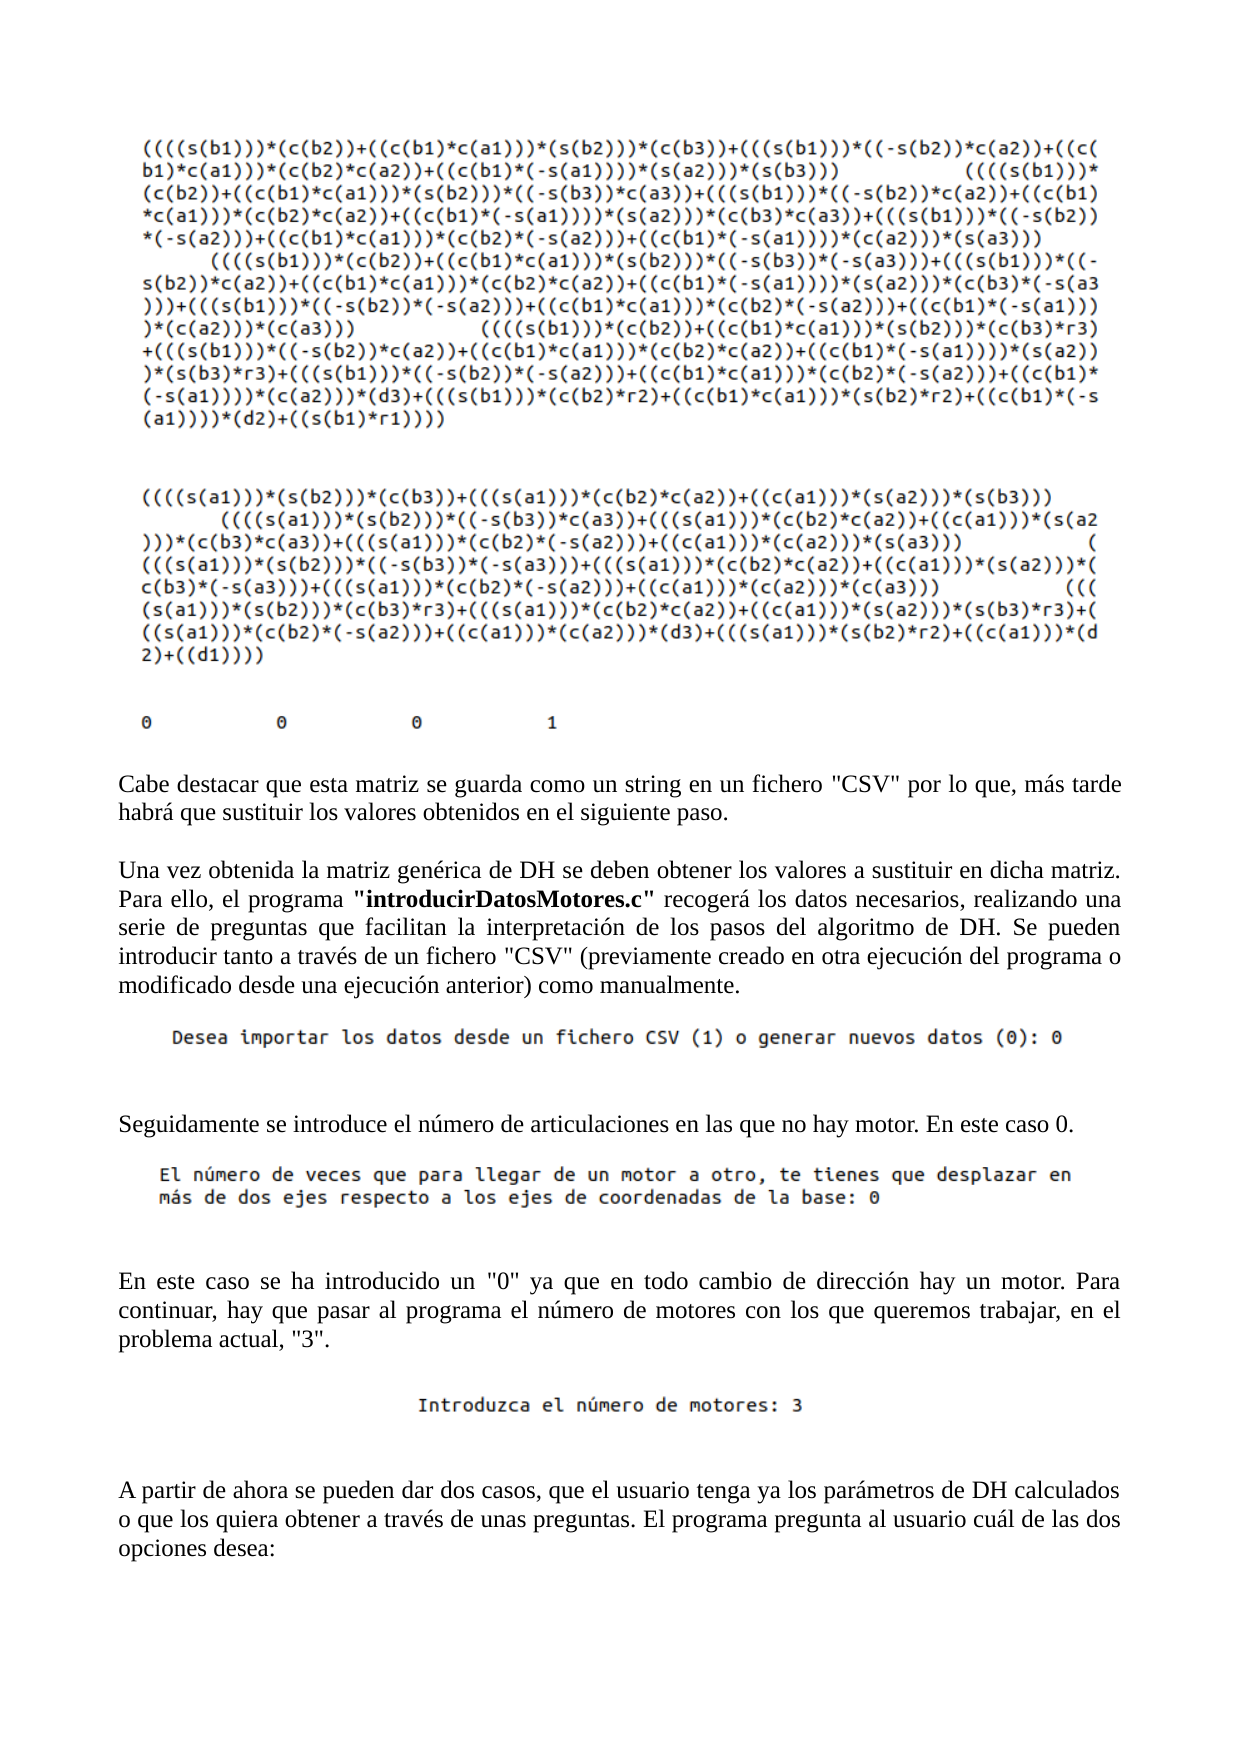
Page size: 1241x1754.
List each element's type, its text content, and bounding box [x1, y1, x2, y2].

text A partir de ahora se pueden dar dos casos, que el usuario tenga ya los parámetros de DH calculados o que los quiera obtener a través de unas preguntas. El programa pregunta al usuario cuál de las dos opciones desea: [118, 1475, 1122, 1562]
text Una vez obtenida la matriz genérica de DH se deben obtener los valores a sustituir en dicha matriz. Para ello, el programa "introducirDatosMotores.c" recogerá los datos necesarios, realizando una serie de preguntas que facilitan la interpretación de los pasos del algoritmo de DH. Se pueden introducir tanto a través de un fichero "CSV" (previamente creado en otra ejecución del programa o modificado desde una ejecución anterior) como manualmente. [118, 855, 1122, 999]
text Cabe destacar que esta matriz se guarda como un string en un fichero "CSV" por lo que, más tarde habrá que sustituir los valores obtenidos en el siguiente paso. [118, 769, 1122, 826]
text En este caso se ha introducido un "0" ya que en todo cambio de dirección hay un motor. Para continuar, hay que pasar al programa el número de motores con los que queremos trabajar, en el problema actual, "3". [118, 1266, 1122, 1352]
picture [140, 474, 1101, 740]
picture [158, 1166, 1082, 1209]
picture [172, 1027, 1069, 1052]
text Seguidamente se introduce el número de articulaciones en las que no hay motor. En este caso 0. [118, 1109, 1122, 1137]
picture [141, 138, 1102, 438]
picture [418, 1394, 822, 1418]
